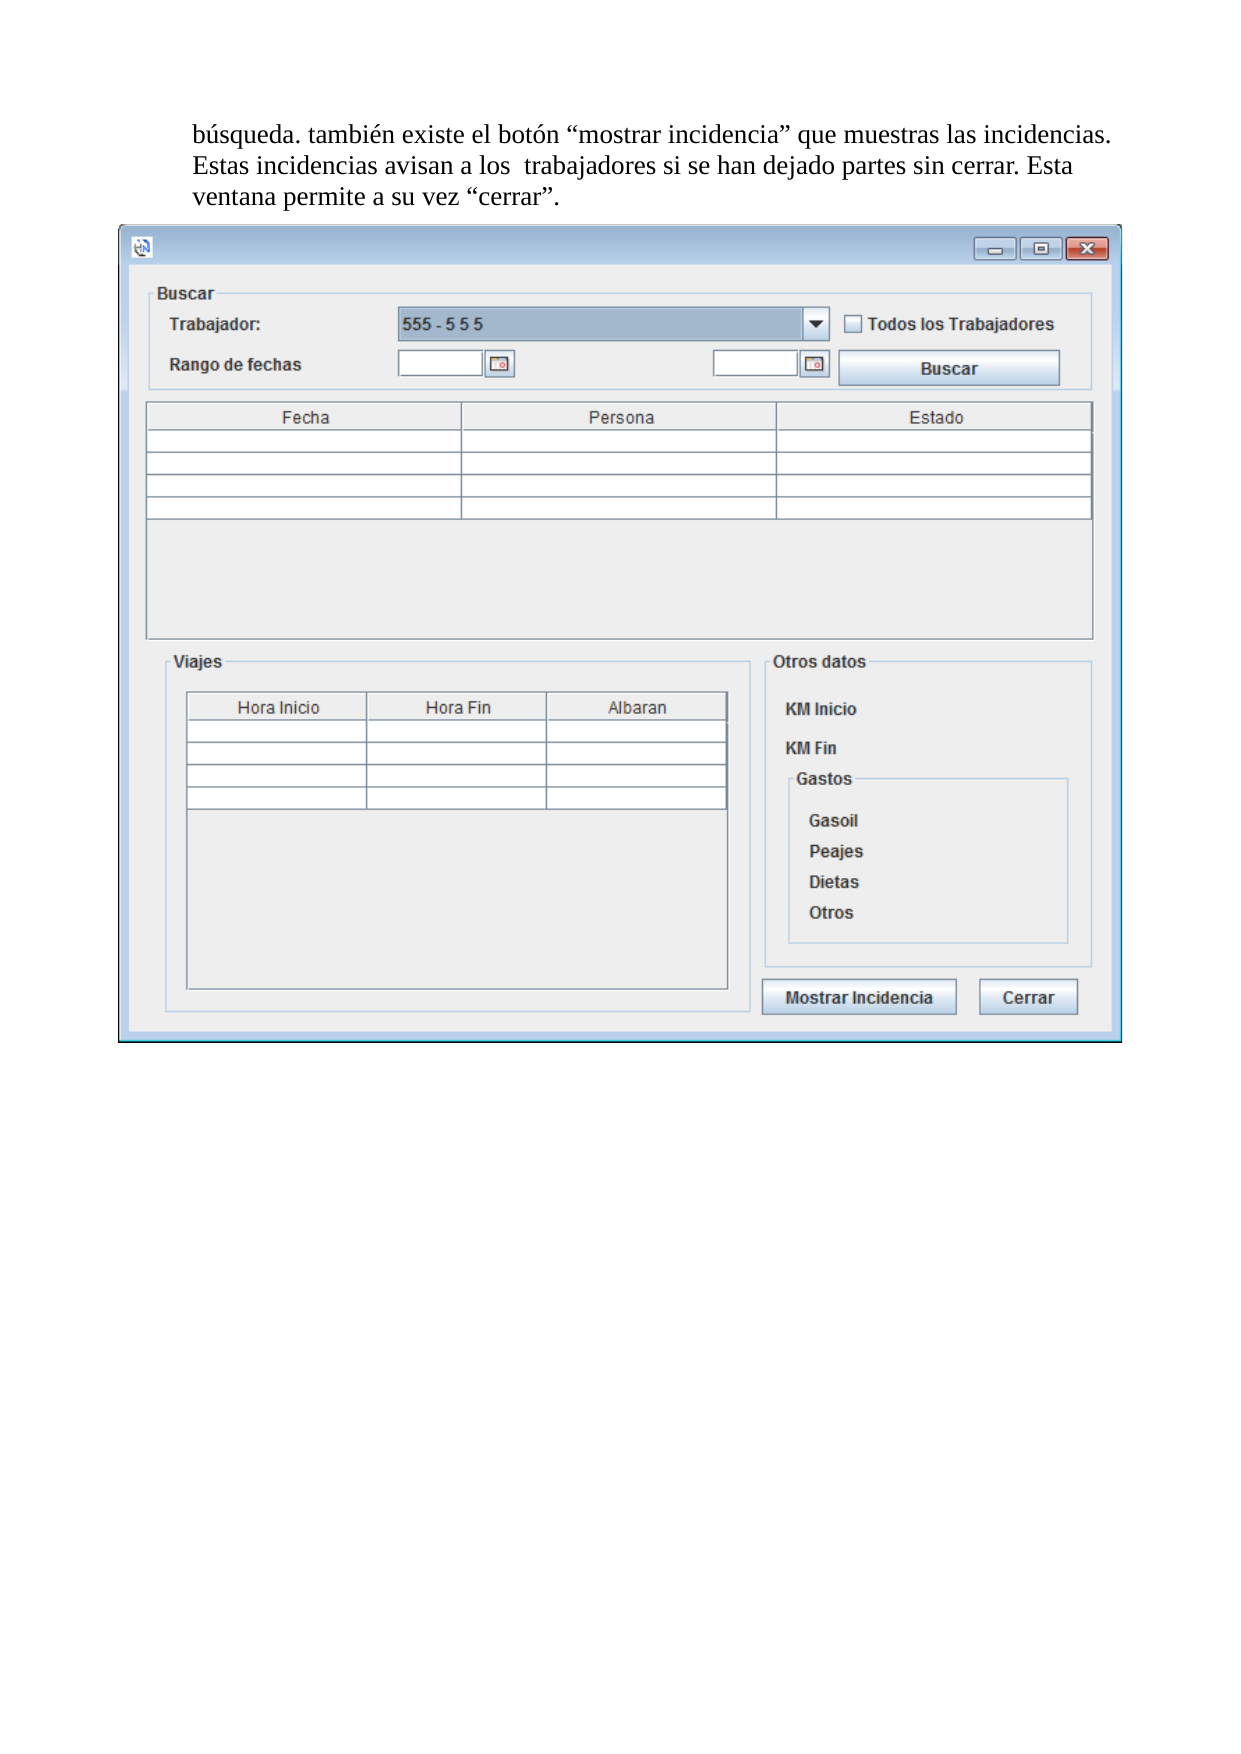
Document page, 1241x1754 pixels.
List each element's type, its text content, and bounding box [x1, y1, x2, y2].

text búsqueda. también existe el botón “mostrar incidencia” que muestras las incidencias. Estas incidencias avisan a los trabajadores si se han dejado partes sin cerrar. Esta ventana permite a su vez “cerrar”. [192, 118, 1122, 212]
picture [118, 224, 1123, 1043]
